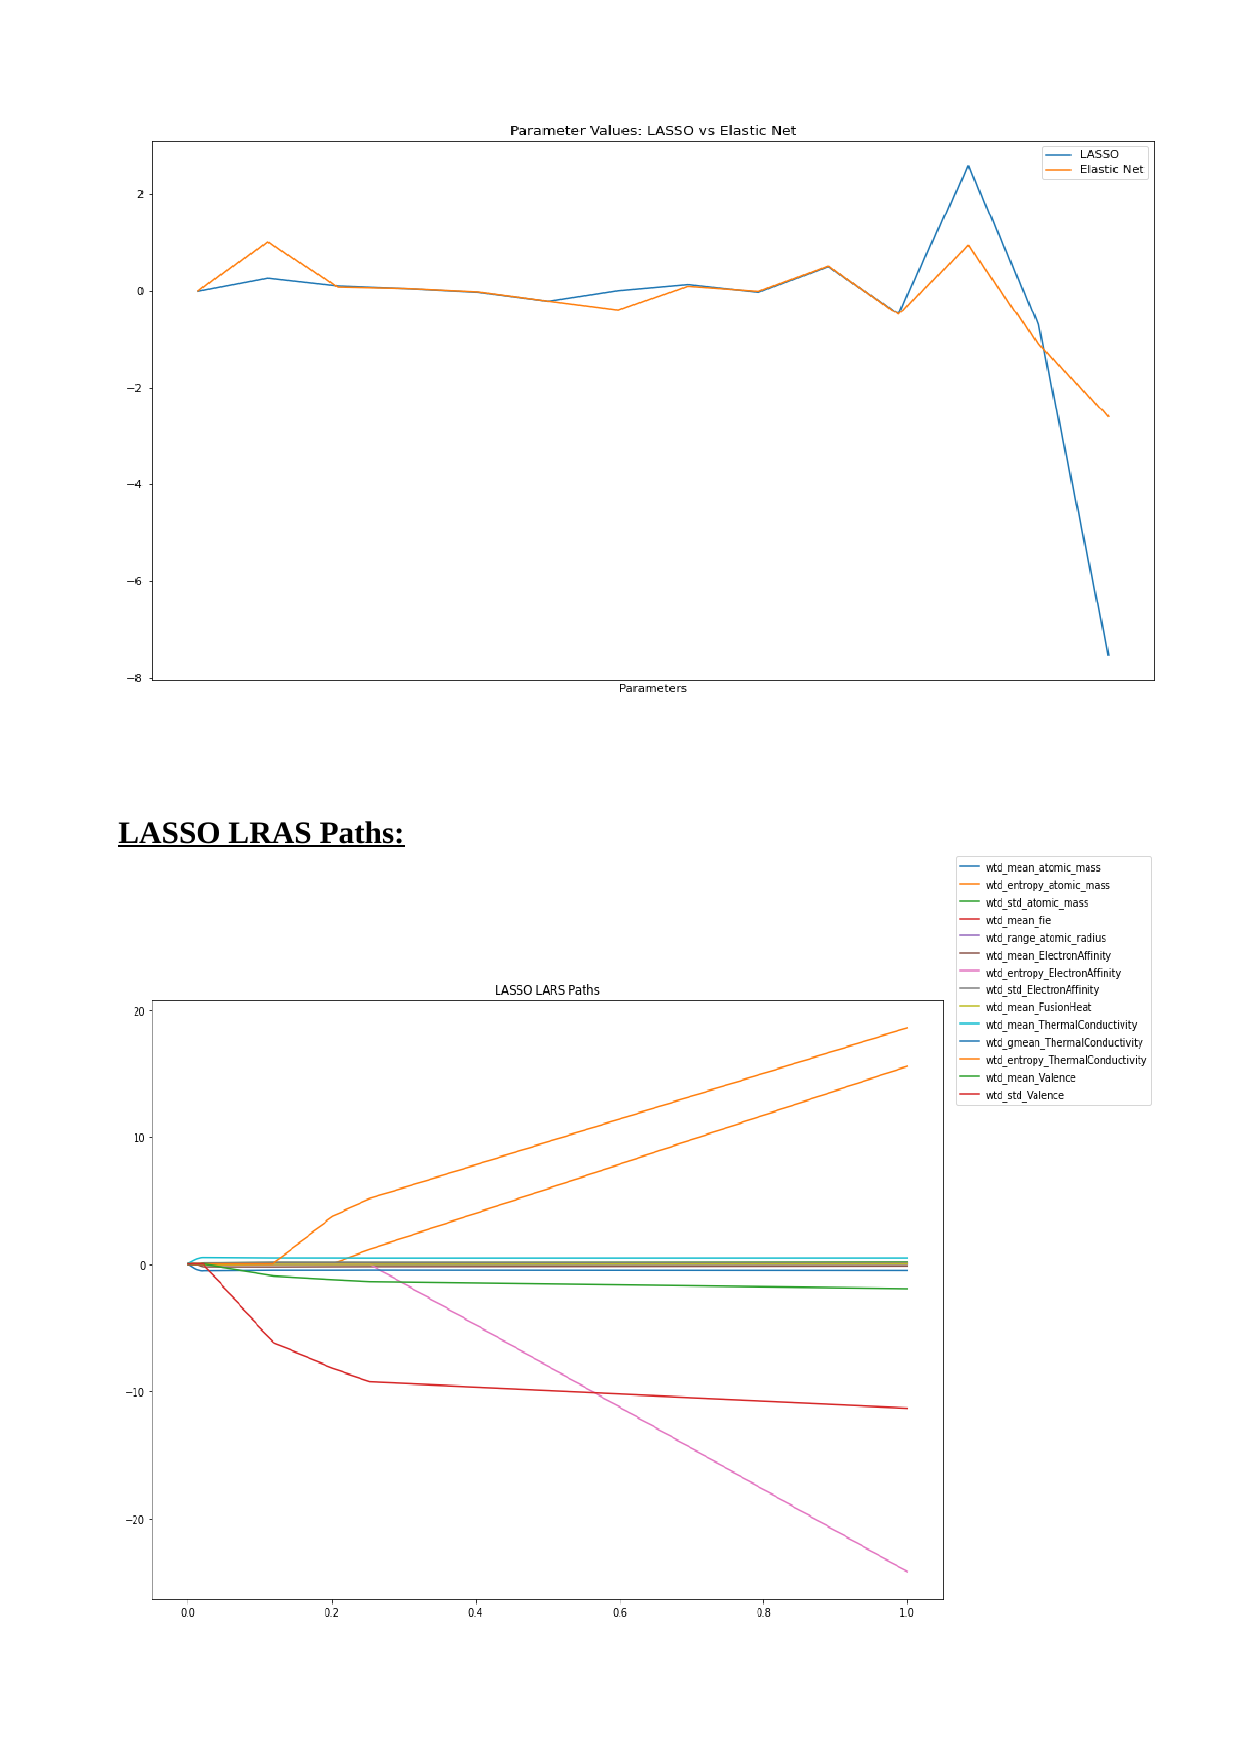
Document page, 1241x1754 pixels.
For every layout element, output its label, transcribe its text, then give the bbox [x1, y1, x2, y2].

text LASSO LRAS Paths: [118, 814, 1122, 850]
picture [118, 850, 1157, 1626]
picture [118, 118, 1163, 700]
